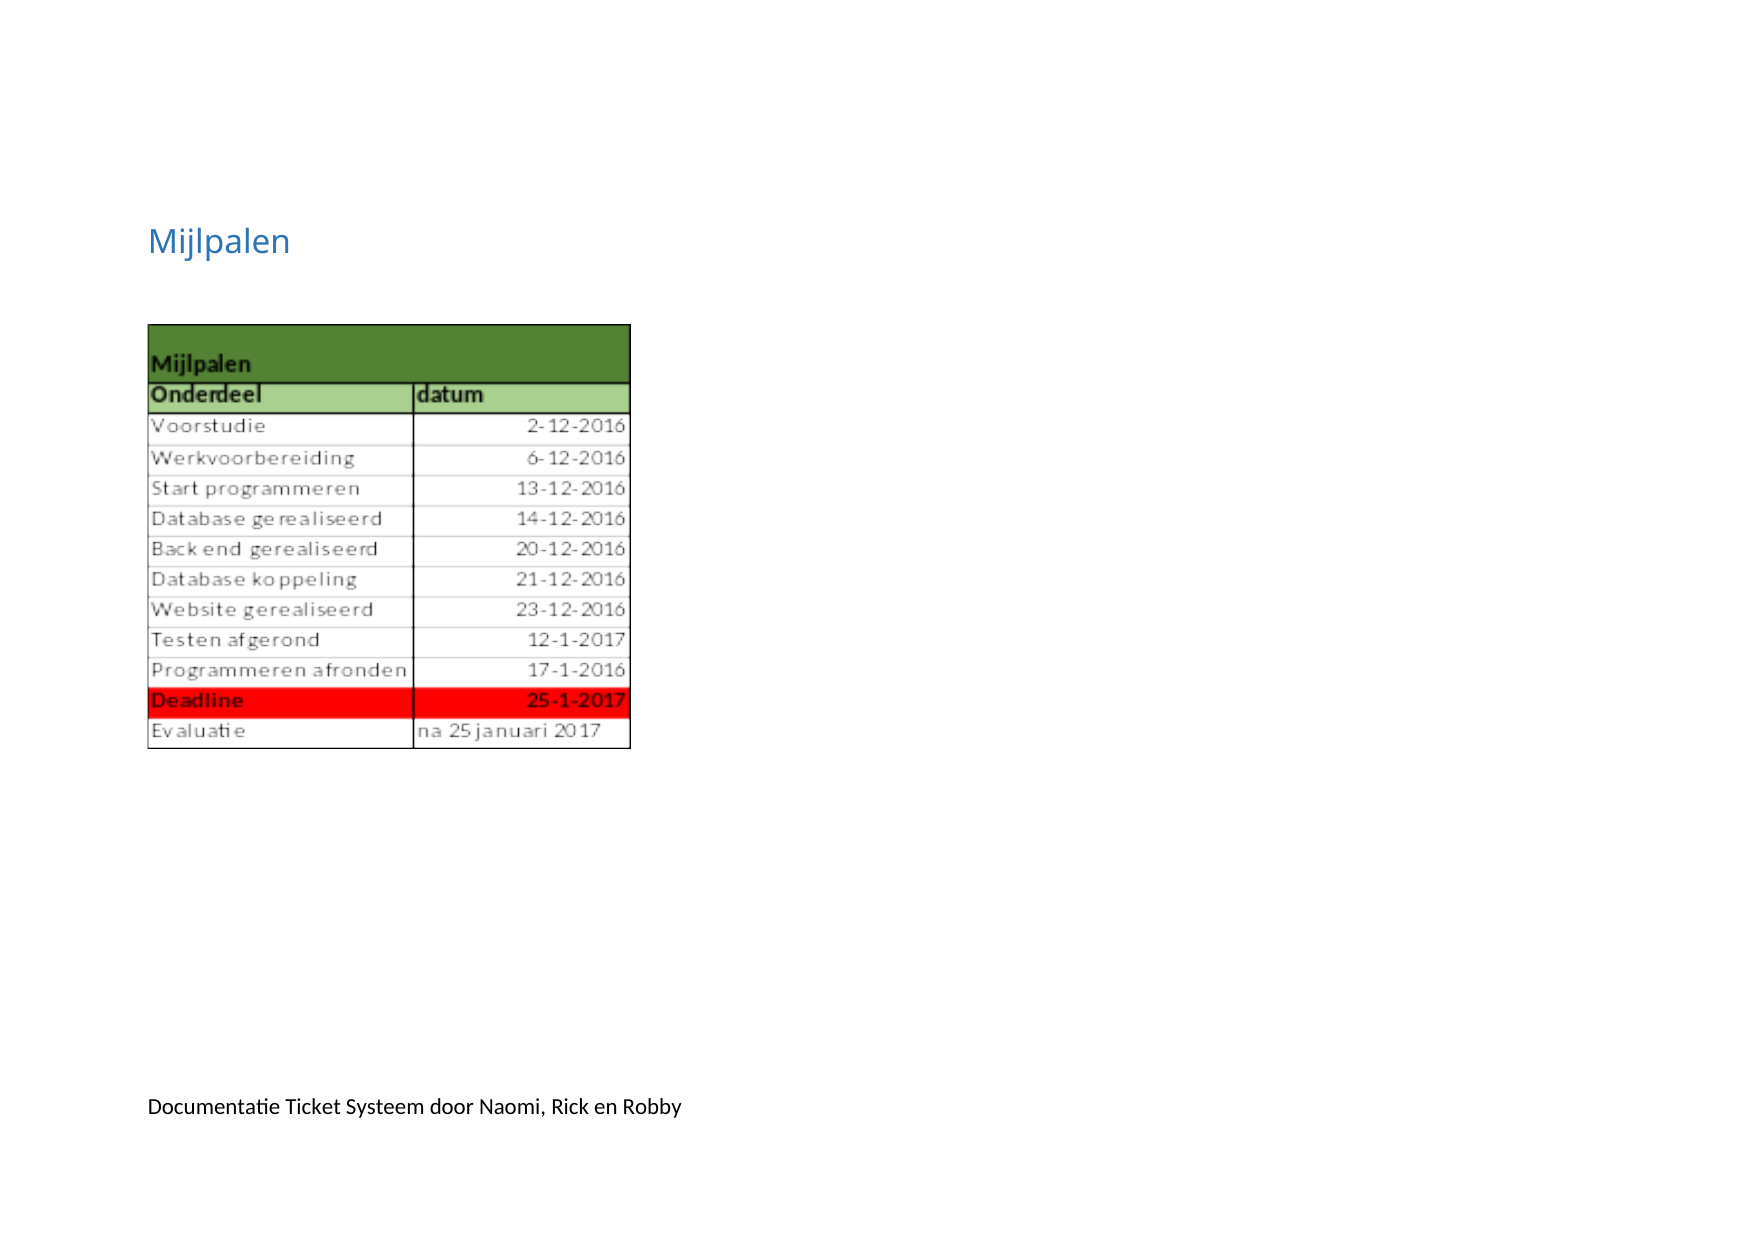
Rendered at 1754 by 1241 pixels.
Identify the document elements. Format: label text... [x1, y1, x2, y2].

subtitle Mijlpalen [148, 217, 1606, 263]
